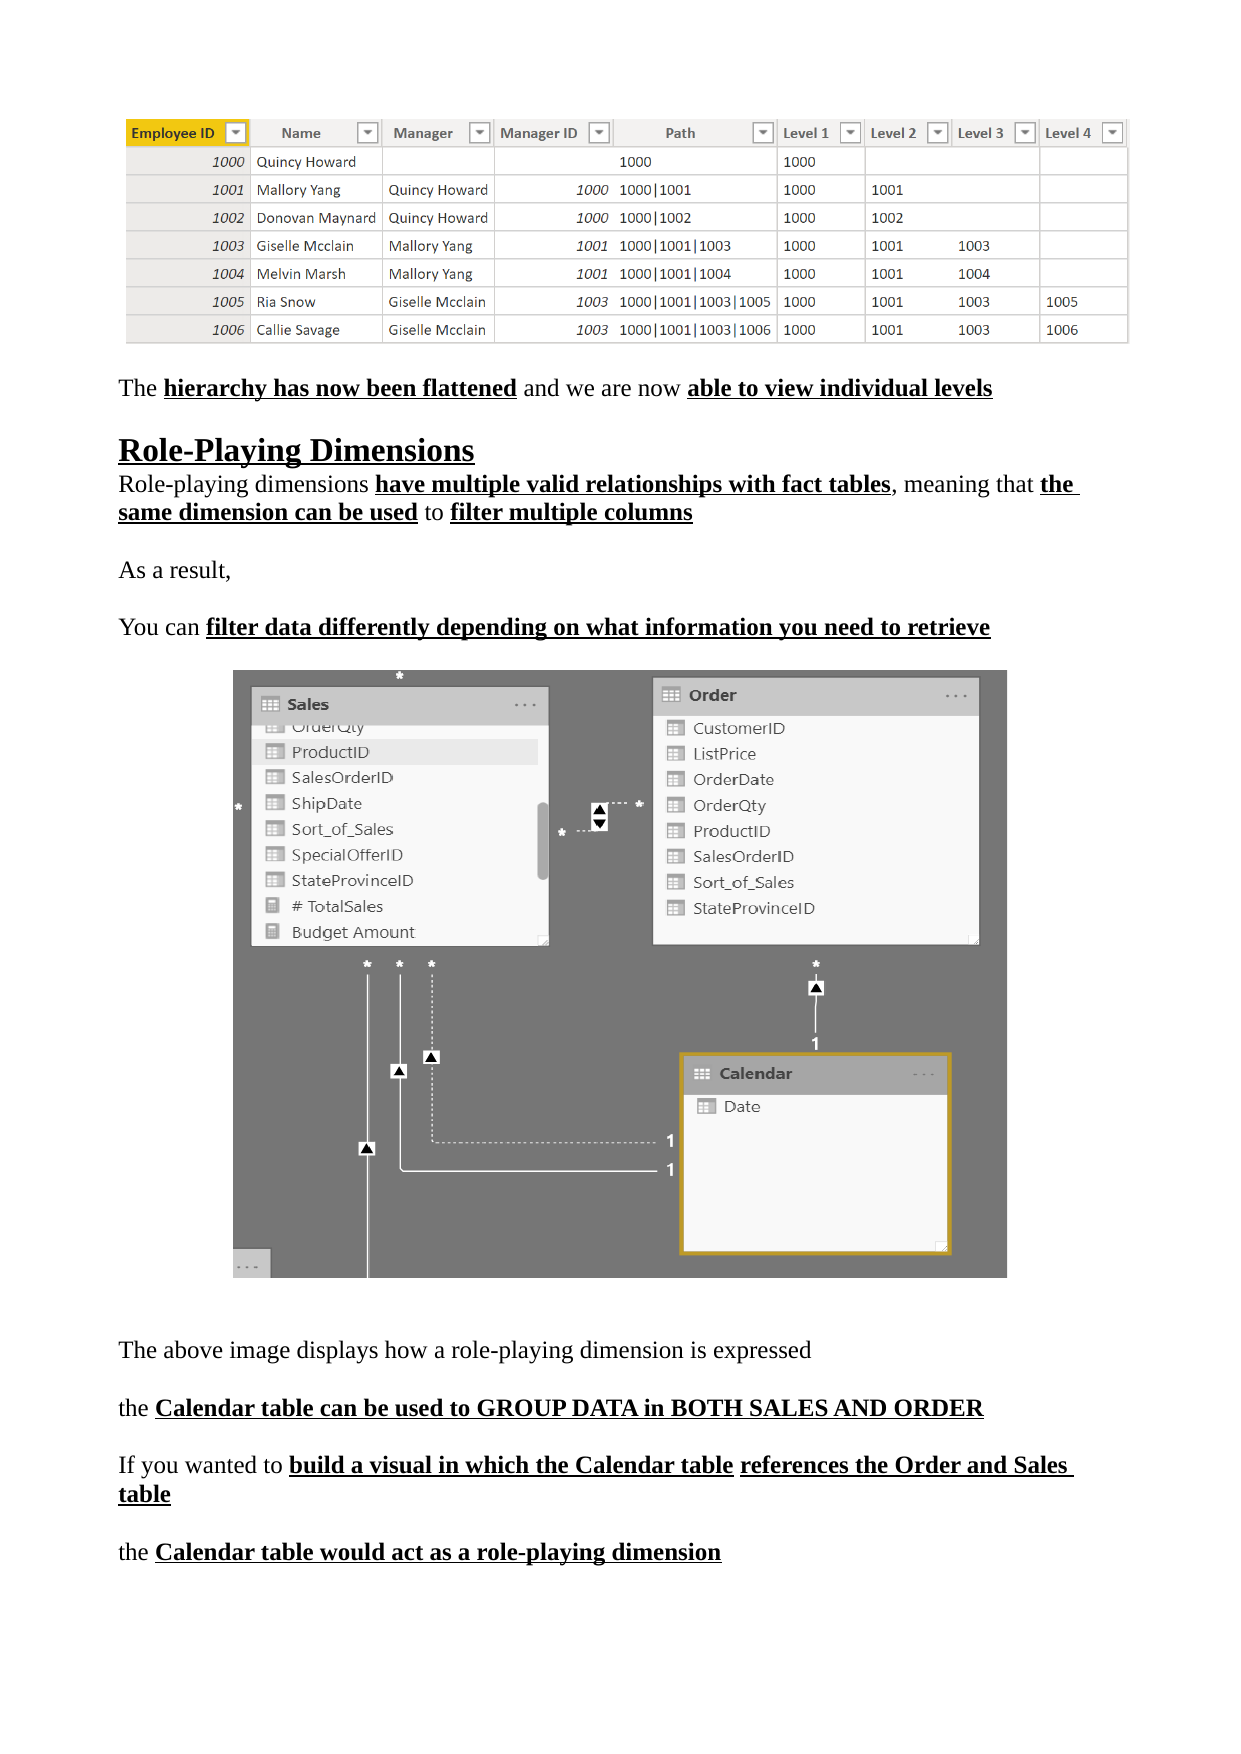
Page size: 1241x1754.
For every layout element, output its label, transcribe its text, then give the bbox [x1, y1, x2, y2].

text The hierarchy has now been flattened and we are now able to view individual levels [118, 373, 1122, 402]
text the Calendar table can be used to GROUP DATA in BOTH SALES AND ORDER [118, 1393, 1122, 1422]
text As a result, [118, 555, 1122, 584]
text Role-Playing Dimensions [118, 430, 1122, 469]
text If you wanted to build a visual in which the Calendar table references the Order and Sales table [118, 1450, 1122, 1508]
text You can filter data differently depending on what information you need to retrieve [118, 612, 1122, 641]
text Role-playing dimensions have multiple valid relationships with fact tables, meaning that the same dimension can be used to filter multiple columns [118, 469, 1122, 526]
picture [233, 670, 1008, 1278]
picture [126, 119, 1130, 344]
text The above image displays how a role-playing dimension is expressed [118, 1335, 1122, 1364]
text the Calendar table would act as a role-playing dimension [118, 1537, 1122, 1565]
